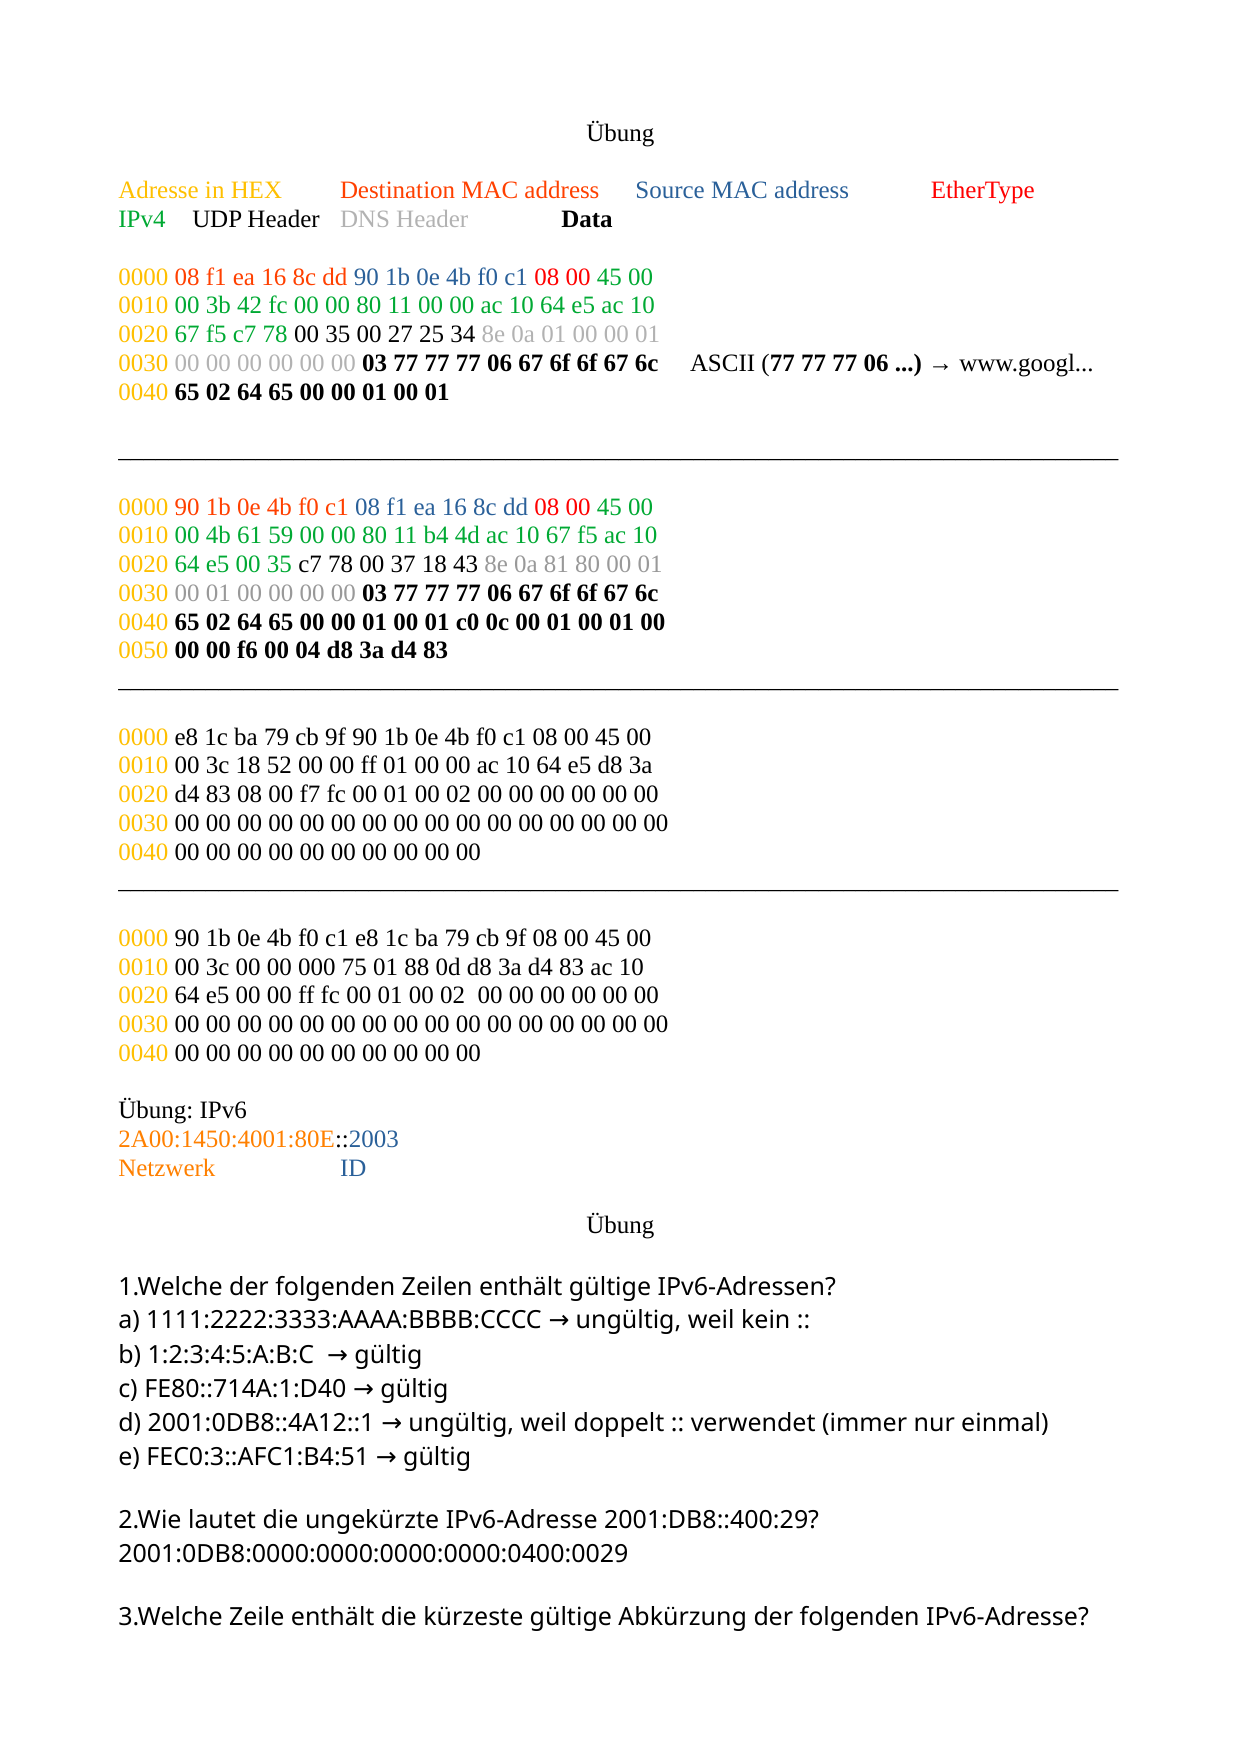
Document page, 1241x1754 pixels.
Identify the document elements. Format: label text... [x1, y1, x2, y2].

text 0040 00 00 00 00 00 00 00 00 00 00 [118, 1038, 1122, 1067]
text 1.Welche der folgenden Zeilen enthält gültige IPv6-Adressen? a) 1111:2222:3333:AAAA:BBBB:CCCC → ungültig, weil kein :: b) 1:2:3:4:5:A:B:C → gültig c) FE80::714A:1:D40 → gültig d) 2001:0DB8::4A12::1 → ungültig, weil doppelt :: verwendet (immer nur einmal) e) FEC0:3::AFC1:B4:51 → gültig [118, 1268, 1122, 1472]
text ________________________________________________________________________________ [118, 866, 1122, 894]
text IPv4 UDP Header DNS Header Data [118, 204, 1122, 233]
text 0030 00 01 00 00 00 00 03 77 77 77 06 67 6f 6f 67 6c [118, 578, 1122, 607]
text 2.Wie lautet die ungekürzte IPv6-Adresse 2001:DB8::400:29? 2001:0DB8:0000:0000:0000:0000:0400:0029 [118, 1472, 1122, 1569]
text 0040 65 02 64 65 00 00 01 00 01 c0 0c 00 01 00 01 00 [118, 607, 1122, 636]
text 0000 08 f1 ea 16 8c dd 90 1b 0e 4b f0 c1 08 00 45 00 [118, 262, 1122, 291]
text Netzwerk ID [118, 1153, 1122, 1182]
text 0010 00 3c 18 52 00 00 ff 01 00 00 ac 10 64 e5 d8 3a [118, 751, 1122, 779]
text Adresse in HEX Destination MAC address Source MAC address EtherType [118, 176, 1122, 204]
text 0040 00 00 00 00 00 00 00 00 00 00 [118, 837, 1122, 866]
text 0040 65 02 64 65 00 00 01 00 01 [118, 377, 1122, 406]
text 0020 67 f5 c7 78 00 35 00 27 25 34 8e 0a 01 00 00 01 [118, 319, 1122, 348]
text 2A00:1450:4001:80E::2003 [118, 1124, 1122, 1153]
text ________________________________________________________________________________ [118, 664, 1122, 693]
text 0000 90 1b 0e 4b f0 c1 e8 1c ba 79 cb 9f 08 00 45 00 [118, 923, 1122, 952]
text 0030 00 00 00 00 00 00 00 00 00 00 00 00 00 00 00 00 [118, 808, 1122, 837]
text 0010 00 3b 42 fc 00 00 80 11 00 00 ac 10 64 e5 ac 10 [118, 291, 1122, 319]
text 0020 64 e5 00 00 ff fc 00 01 00 02 00 00 00 00 00 00 [118, 981, 1122, 1009]
text 0050 00 00 f6 00 04 d8 3a d4 83 [118, 636, 1122, 664]
text 0010 00 4b 61 59 00 00 80 11 b4 4d ac 10 67 f5 ac 10 [118, 521, 1122, 549]
text 0000 90 1b 0e 4b f0 c1 08 f1 ea 16 8c dd 08 00 45 00 [118, 492, 1122, 521]
text 3.Welche Zeile enthält die kürzeste gültige Abkürzung der folgenden IPv6-Adresse? [118, 1569, 1122, 1632]
text Übung: IPv6 [118, 1096, 1122, 1124]
text 0030 00 00 00 00 00 00 03 77 77 77 06 67 6f 6f 67 6c ASCII (77 77 77 06 ...) → www.googl... [118, 348, 1122, 377]
text ________________________________________________________________________________ [118, 434, 1122, 463]
text 0000 e8 1c ba 79 cb 9f 90 1b 0e 4b f0 c1 08 00 45 00 [118, 722, 1122, 751]
text 0020 d4 83 08 00 f7 fc 00 01 00 02 00 00 00 00 00 00 [118, 779, 1122, 808]
text 0030 00 00 00 00 00 00 00 00 00 00 00 00 00 00 00 00 [118, 1009, 1122, 1038]
text Übung [118, 118, 1122, 147]
text 0020 64 e5 00 35 c7 78 00 37 18 43 8e 0a 81 80 00 01 [118, 549, 1122, 578]
text 0010 00 3c 00 00 000 75 01 88 0d d8 3a d4 83 ac 10 [118, 952, 1122, 981]
text Übung [118, 1211, 1122, 1239]
